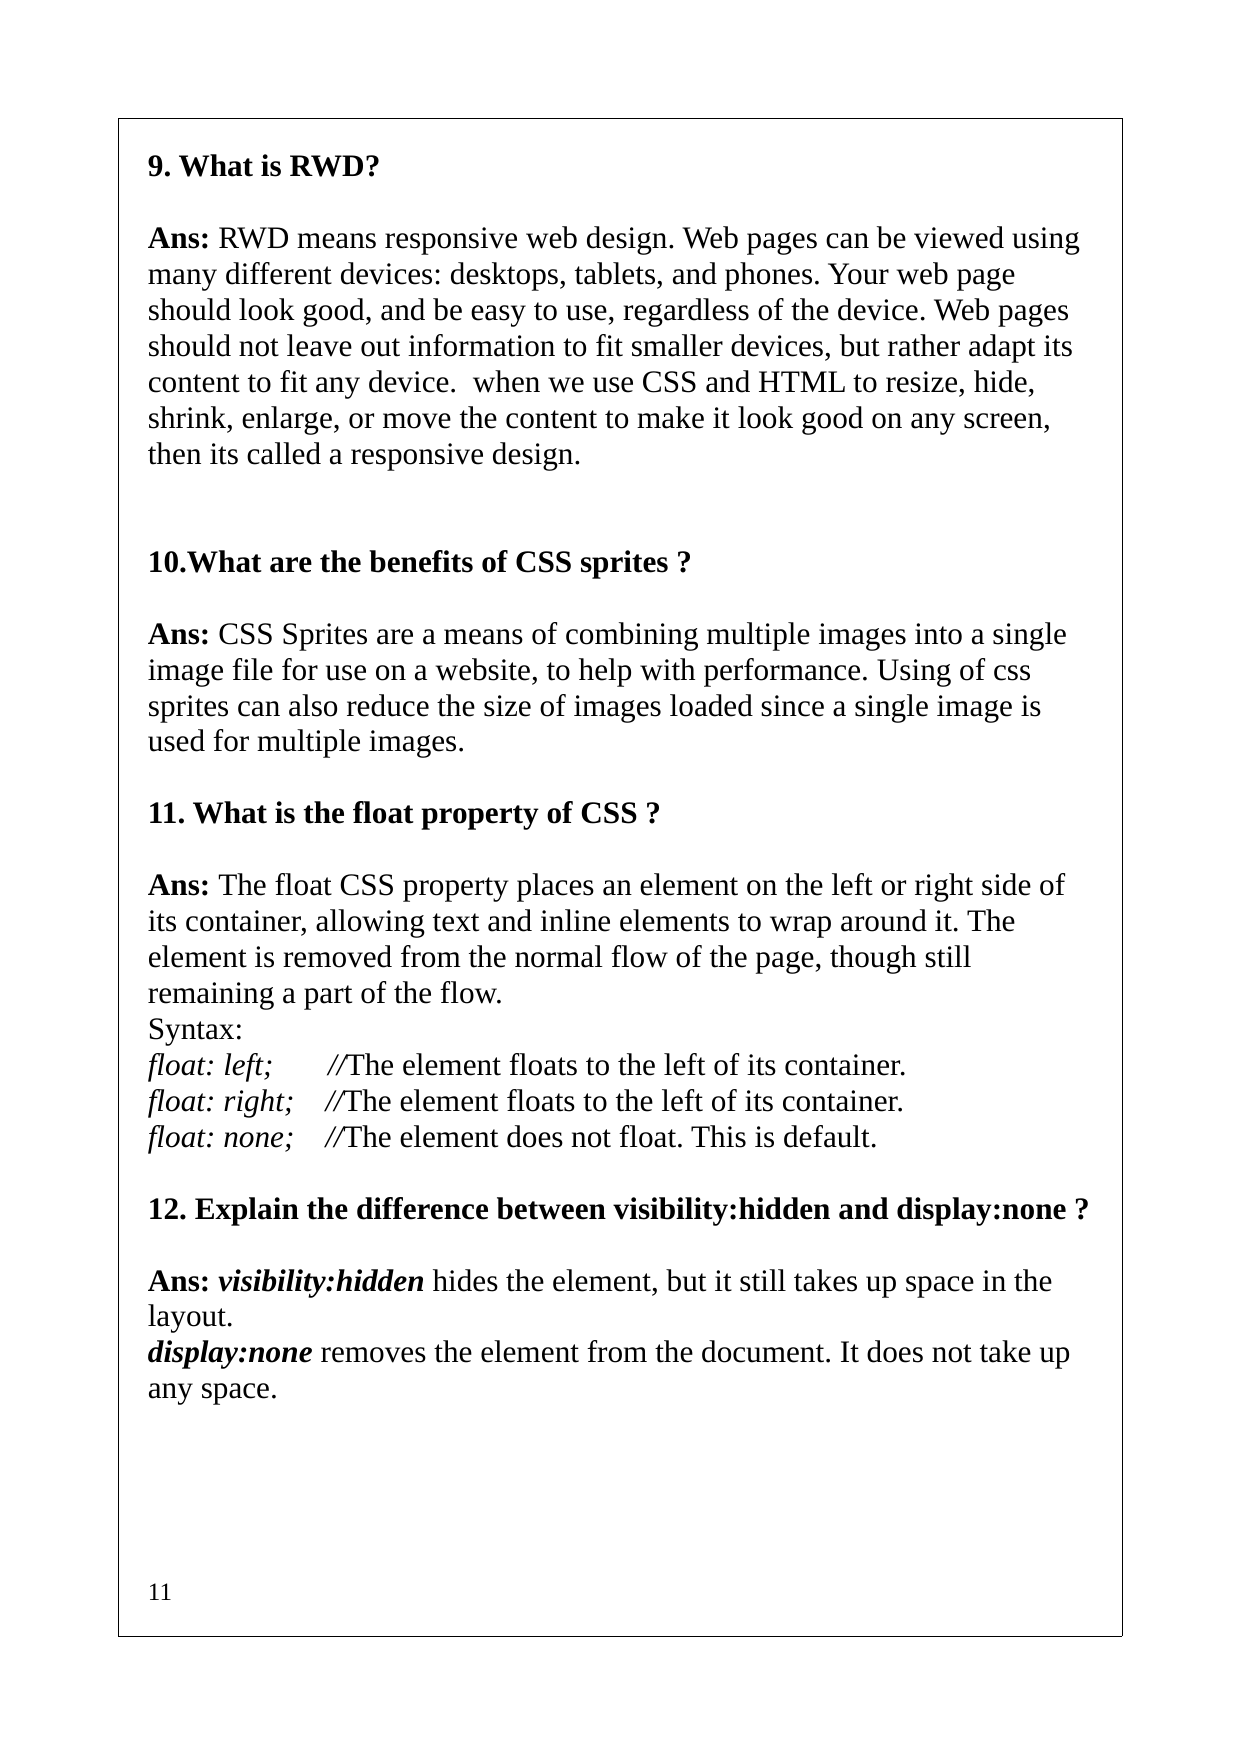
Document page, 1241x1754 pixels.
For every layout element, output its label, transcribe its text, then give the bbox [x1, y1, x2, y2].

text Ans: visibility:hidden hides the element, but it still takes up space in the layout. [148, 1262, 1092, 1334]
text Ans: CSS Sprites are a means of combining multiple images into a single image file for use on a website, to help with performance. Using of css sprites can also reduce the size of images loaded since a single image is used for multiple images. [148, 615, 1092, 759]
text float: left; //The element floats to the left of its container. [148, 1046, 1092, 1082]
text display:none removes the element from the document. It does not take up any space. [148, 1334, 1092, 1406]
text float: right; //The element floats to the left of its container. [148, 1082, 1092, 1118]
text 10.What are the benefits of CSS sprites ? [148, 543, 1092, 579]
text Ans: The float CSS property places an element on the left or right side of its container, allowing text and inline elements to wrap around it. The element is removed from the normal flow of the page, though still remaining a part of the flow. [148, 866, 1092, 1010]
text 12. Explain the difference between visibility:hidden and display:none ? [148, 1190, 1092, 1226]
text 9. What is RWD? [148, 148, 1092, 184]
text Ans: RWD means responsive web design. Web pages can be viewed using many different devices: desktops, tablets, and phones. Your web page should look good, and be easy to use, regardless of the device. Web pages should not leave out information to fit smaller devices, but rather adapt its content to fit any device. when we use CSS and HTML to resize, hide, shrink, enlarge, or move the content to make it look good on any screen, then its called a responsive design. [148, 219, 1092, 471]
text 11. What is the float property of CSS ? [148, 794, 1092, 831]
text float: none; //The element does not float. This is default. [148, 1118, 1092, 1154]
text Syntax: [148, 1010, 1092, 1046]
